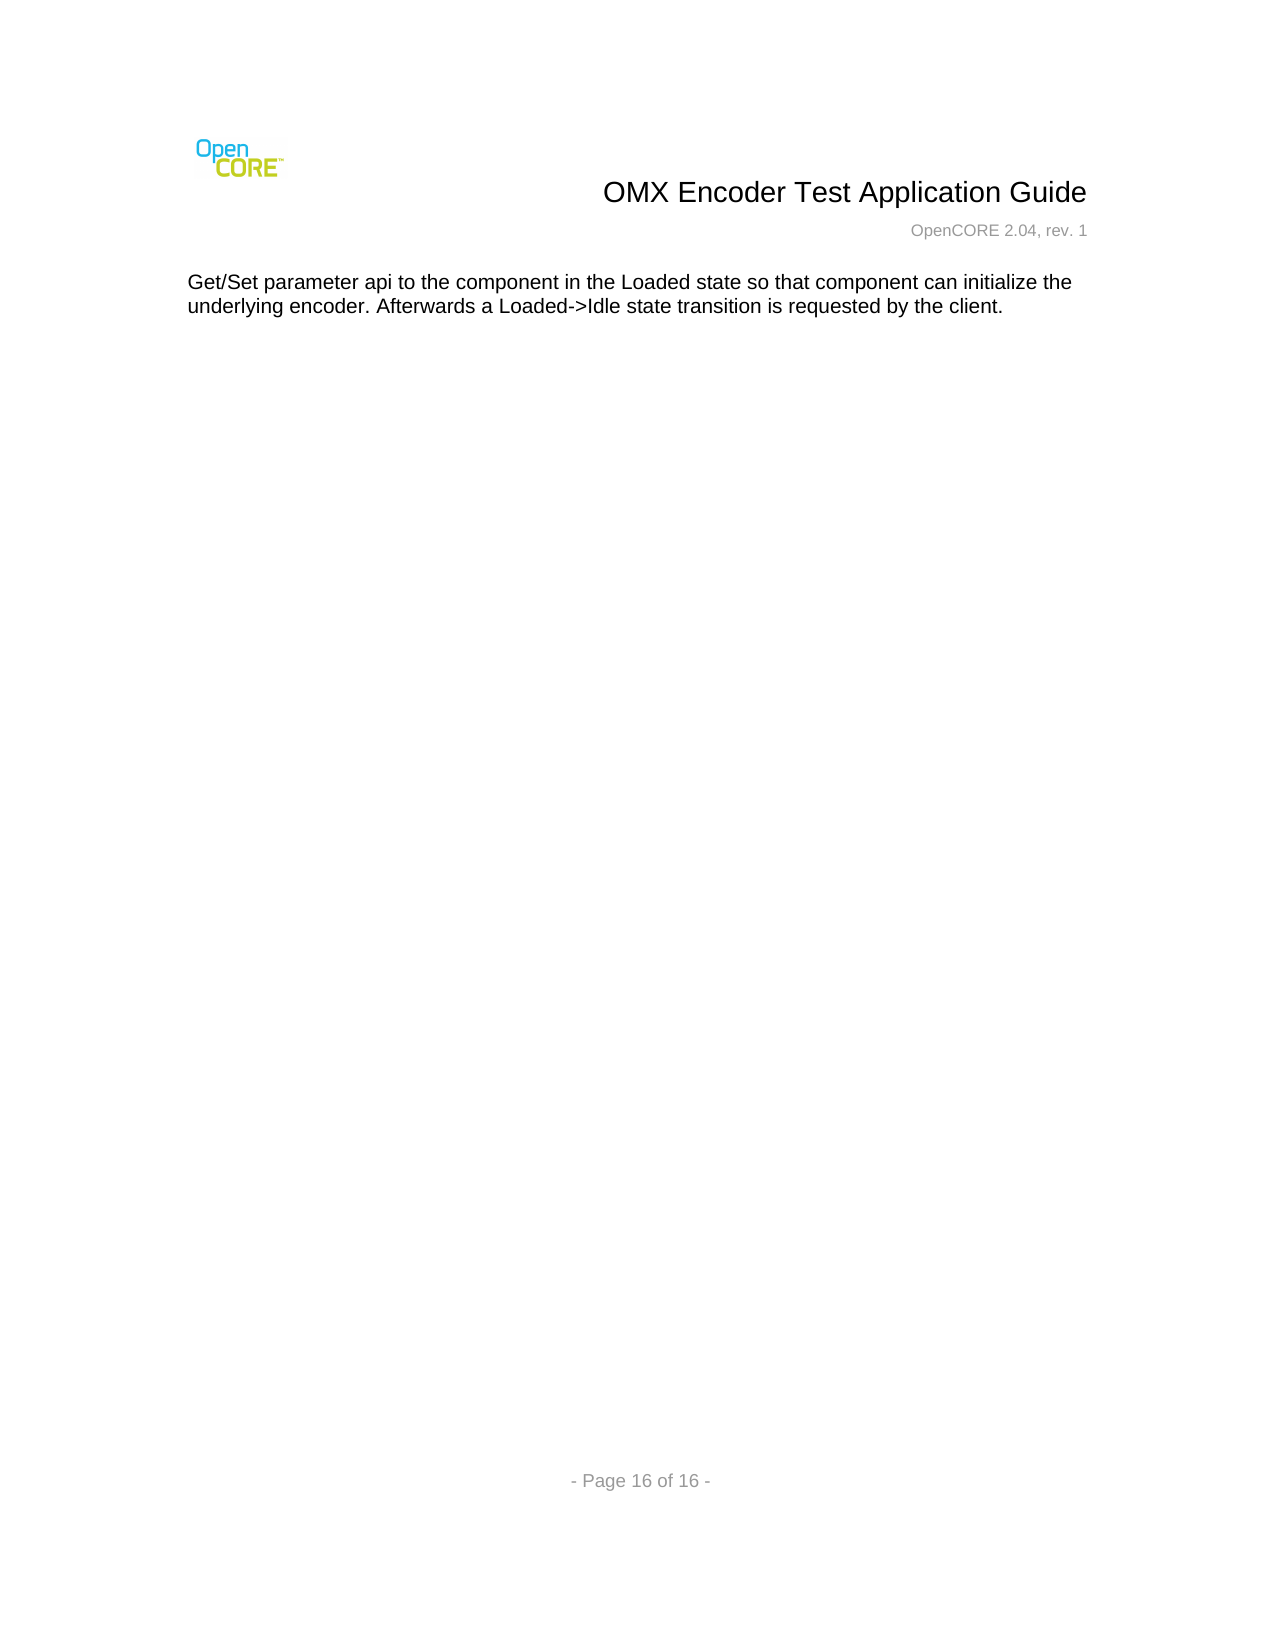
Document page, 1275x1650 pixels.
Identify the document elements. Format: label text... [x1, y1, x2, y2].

text Get/Set parameter api to the component in the Loaded state so that component can initialize the underlying encoder. Afterwards a Loaded->Idle state transition is requested by the client. [187, 270, 1087, 318]
picture [193, 137, 288, 179]
